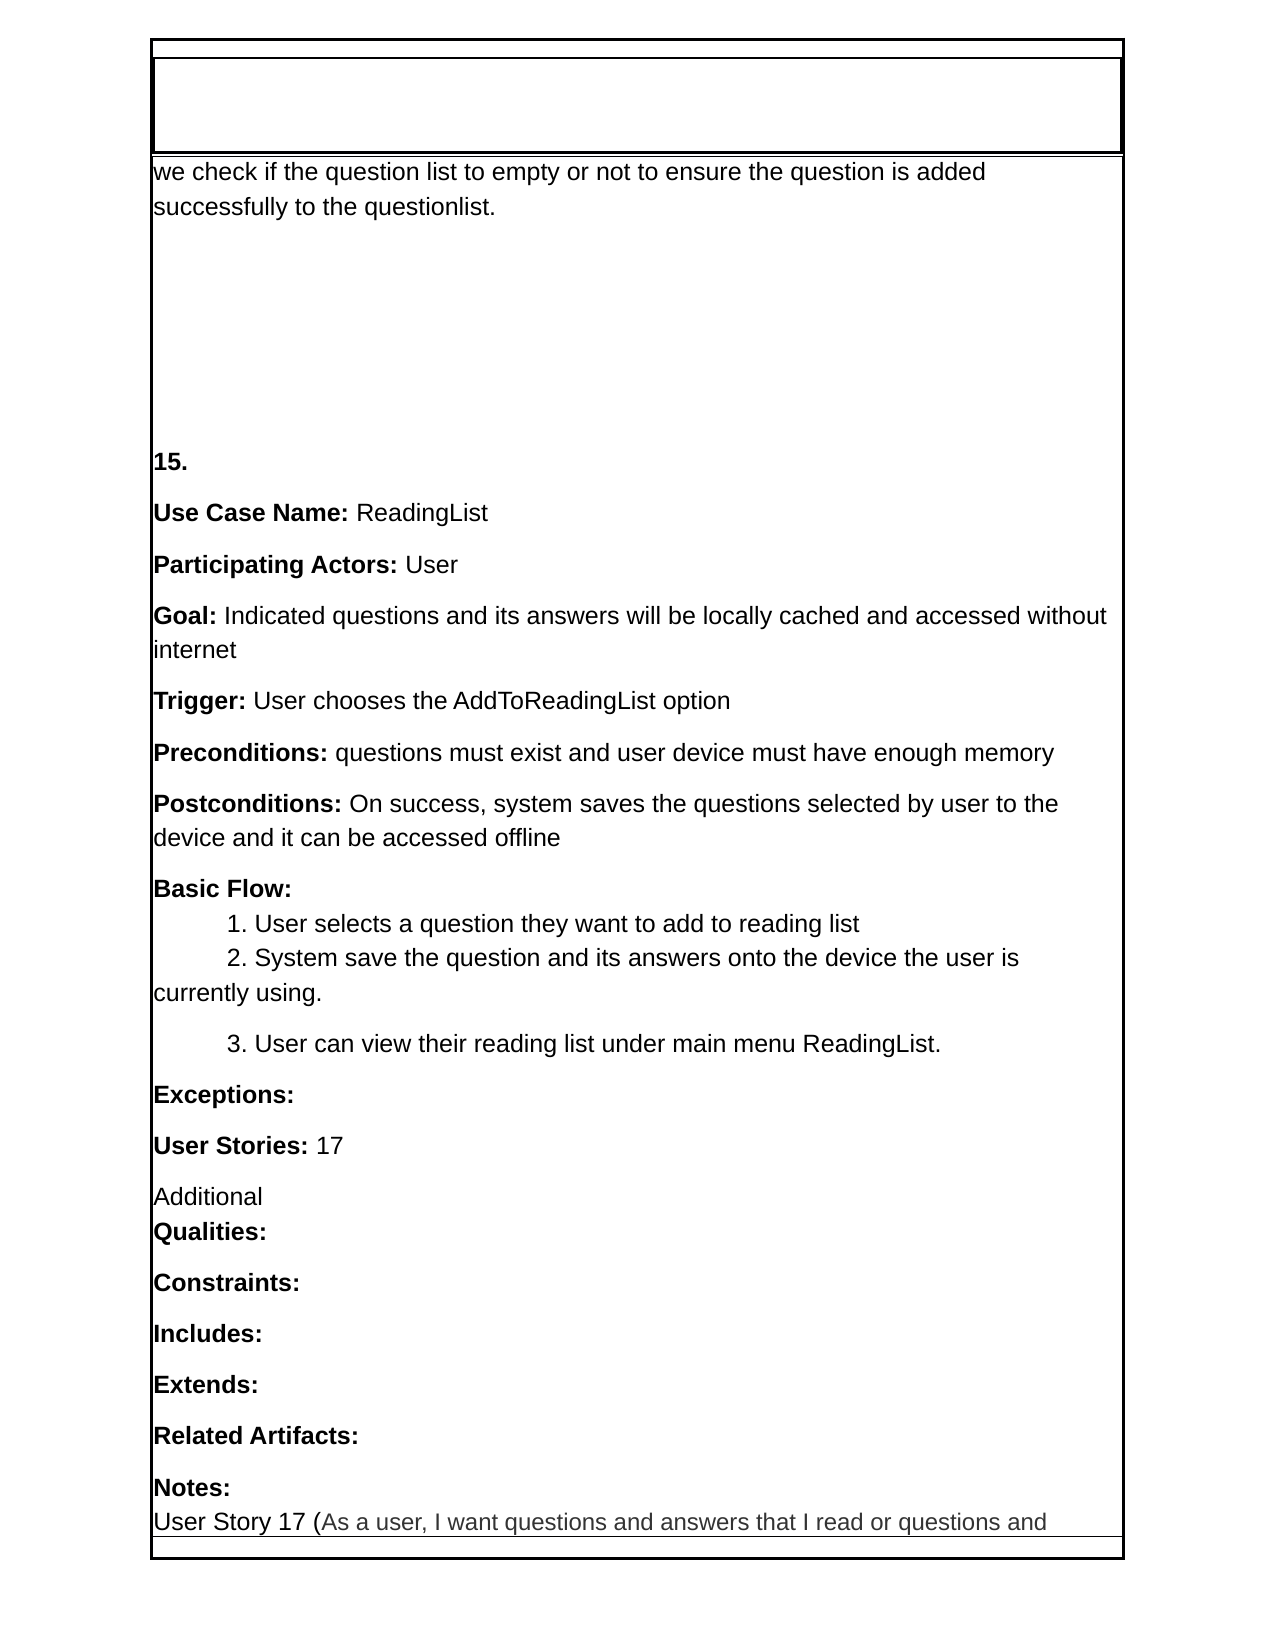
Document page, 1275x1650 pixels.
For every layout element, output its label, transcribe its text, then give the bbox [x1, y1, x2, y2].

text Postconditions: On success, system saves the questions selected by user to the device and it can be accessed offline [153, 787, 1122, 852]
text Exceptions: [153, 1078, 1122, 1109]
text Constraints: [153, 1266, 1122, 1297]
text 3. User can view their reading list under main menu ReadingList. [153, 1027, 1122, 1058]
text we check if the question list to empty or not to ensure the question is added successfully to the questionlist. [153, 157, 1122, 220]
text User Stories: 17 [153, 1129, 1122, 1160]
text Trigger: User chooses the AddToReadingList option [153, 685, 1122, 715]
text Use Case Name: ReadingList [153, 497, 1122, 527]
text Related Artifacts: [153, 1420, 1122, 1450]
text Preconditions: questions must exist and user device must have enough memory [153, 736, 1122, 766]
text 15. [153, 446, 1122, 476]
text Extends: [153, 1369, 1122, 1399]
text Basic Flow: 1. User selects a question they want to add to reading list 2. System save the question and its answers onto the device the user is currently using. [153, 873, 1122, 1006]
text Goal: Indicated questions and its answers will be locally cached and accessed without internet [153, 599, 1122, 664]
text Includes: [153, 1317, 1122, 1348]
text Notes: User Story 17 (As a user, I want questions and answers that I read or questions and [153, 1471, 1122, 1536]
text Additional Qualities: [153, 1181, 1122, 1246]
text Participating Actors: User [153, 548, 1122, 578]
